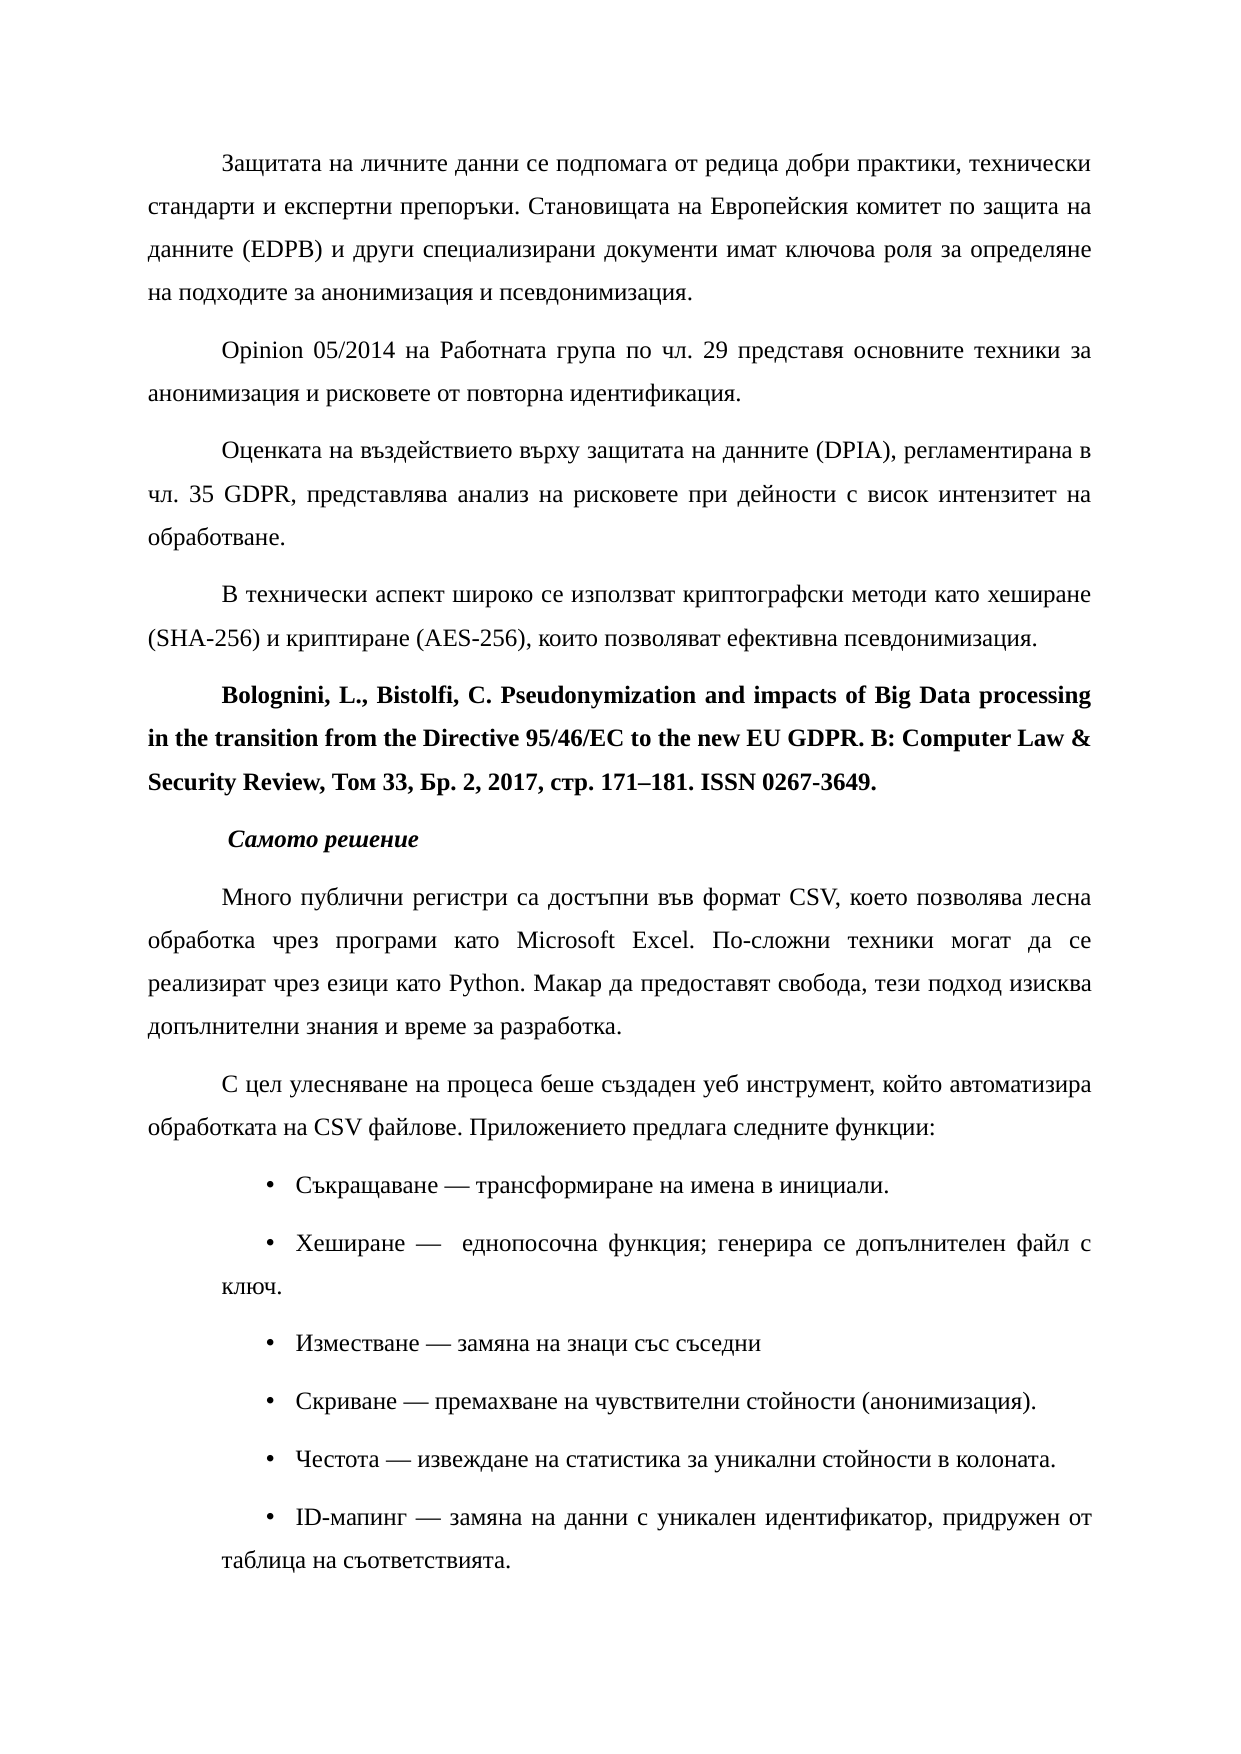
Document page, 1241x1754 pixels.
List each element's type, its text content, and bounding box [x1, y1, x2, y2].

text Много публични регистри са достъпни във формат CSV, което позволява лесна обработка чрез програми като Microsoft Excel. По-сложни техники могат да се реализират чрез езици като Python. Макар да предоставят свобода, тези подход изисква допълнителни знания и време за разработка. [148, 882, 1093, 1040]
list Честота — извеждане на статистика за уникални стойности в колоната. [192, 1444, 1093, 1473]
text Opinion 05/2014 на Работната група по чл. 29 представя основните техники за анонимизация и рисковете от повторна идентификация. [148, 335, 1093, 407]
list Хеширане — еднопосочна функция; генерира се допълнителен файл с ключ. [192, 1228, 1093, 1299]
text В технически аспект широко се използват криптографски методи като хеширане (SHA-256) и криптиране (AES-256), които позволяват ефективна псевдонимизация. [148, 579, 1093, 651]
list Изместване — замяна на знаци със съседни [192, 1328, 1093, 1357]
list Съкращаване — трансформиране на имена в инициали. [192, 1170, 1093, 1199]
text Bolognini, L., Bistolfi, C. Pseudonymization and impacts of Big Data processing in the transition from the Directive 95/46/EC to the new EU GDPR. В: Computer Law & Security Review, Том 33, Бр. 2, 2017, стр. 171–181. ISSN 0267-3649. [148, 680, 1093, 795]
list ID-мапинг — замяна на данни с уникален идентификатор, придружен от таблица на съответствията. [192, 1502, 1093, 1573]
text С цел улесняване на процеса беше създаден уеб инструмент, който автоматизира обработката на CSV файлове. Приложението предлага следните функции: [148, 1069, 1093, 1141]
text Самото решение [148, 824, 1093, 853]
list Скриване — премахване на чувствителни стойности (анонимизация). [192, 1386, 1093, 1415]
text Защитата на личните данни се подпомага от редица добри практики, технически стандарти и експертни препоръки. Становищата на Европейския комитет по защита на данните (EDPB) и други специализирани документи имат ключова роля за определяне на подходите за анонимизация и псевдонимизация. [148, 148, 1093, 306]
text Оценката на въздействието върху защитата на данните (DPIA), регламентирана в чл. 35 GDPR, представлява анализ на рисковете при дейности с висок интензитет на обработване. [148, 436, 1093, 551]
